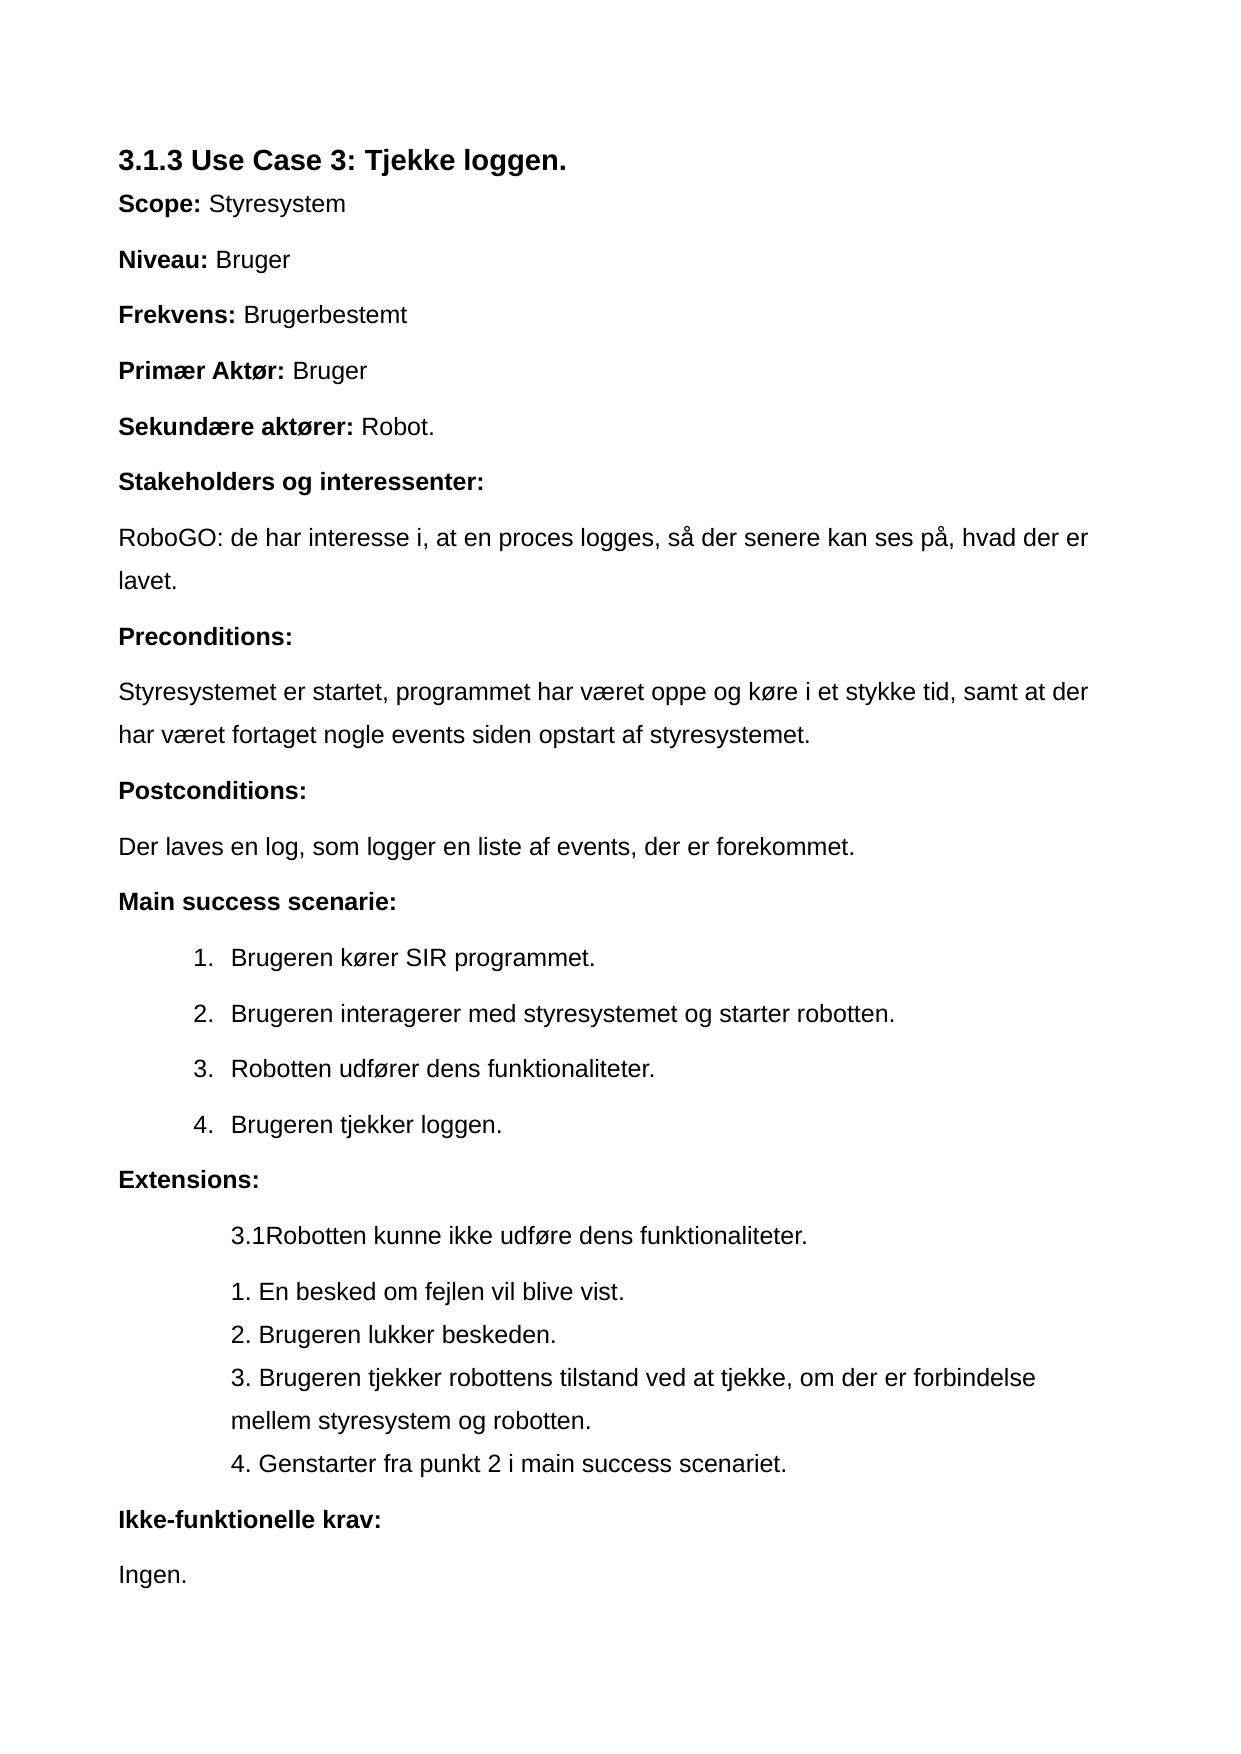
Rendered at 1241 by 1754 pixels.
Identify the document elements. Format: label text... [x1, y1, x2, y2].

text Niveau: Bruger [118, 245, 1122, 273]
list Brugeren tjekker loggen. [193, 1110, 1122, 1138]
text Primær Aktør: Bruger [118, 356, 1122, 385]
text Preconditions: [118, 622, 1122, 650]
list 3.1Robotten kunne ikke udføre dens funktionaliteter. [193, 1221, 1122, 1250]
list Robotten udfører dens funktionaliteter. [193, 1054, 1122, 1083]
list Brugeren kører SIR programmet. [193, 943, 1122, 972]
list Brugeren interagerer med styresystemet og starter robotten. [193, 998, 1122, 1027]
text Frekvens: Brugerbestemt [118, 300, 1122, 329]
subtitle 3.1.3 Use Case 3: Tjekke loggen. [118, 143, 1122, 177]
text Ingen. [118, 1560, 1122, 1589]
text Sekundære aktører: Robot. [118, 412, 1122, 440]
text Styresystemet er startet, programmet har været oppe og køre i et stykke tid, samt at der har været fortaget nogle events siden opstart af styresystemet. [118, 677, 1122, 749]
text Der laves en log, som logger en liste af events, der er forekommet. [118, 832, 1122, 860]
text Extensions: [118, 1165, 1122, 1194]
text Postconditions: [118, 776, 1122, 805]
text Scope: Styresystem [118, 189, 1122, 218]
text Main success scenarie: [118, 887, 1122, 916]
text Ikke-funktionelle krav: [118, 1505, 1122, 1533]
text Stakeholders og interessenter: [118, 467, 1122, 496]
list 1. En besked om fejlen vil blive vist. 2. Brugeren lukker beskeden. 3. Brugeren tjekker robottens tilstand ved at tjekke, om der er forbindelse mellem styresystem og robotten. 4. Genstarter fra punkt 2 i main success scenariet. [193, 1277, 1122, 1478]
text RoboGO: de har interesse i, at en proces logges, så der senere kan ses på, hvad der er lavet. [118, 523, 1122, 595]
